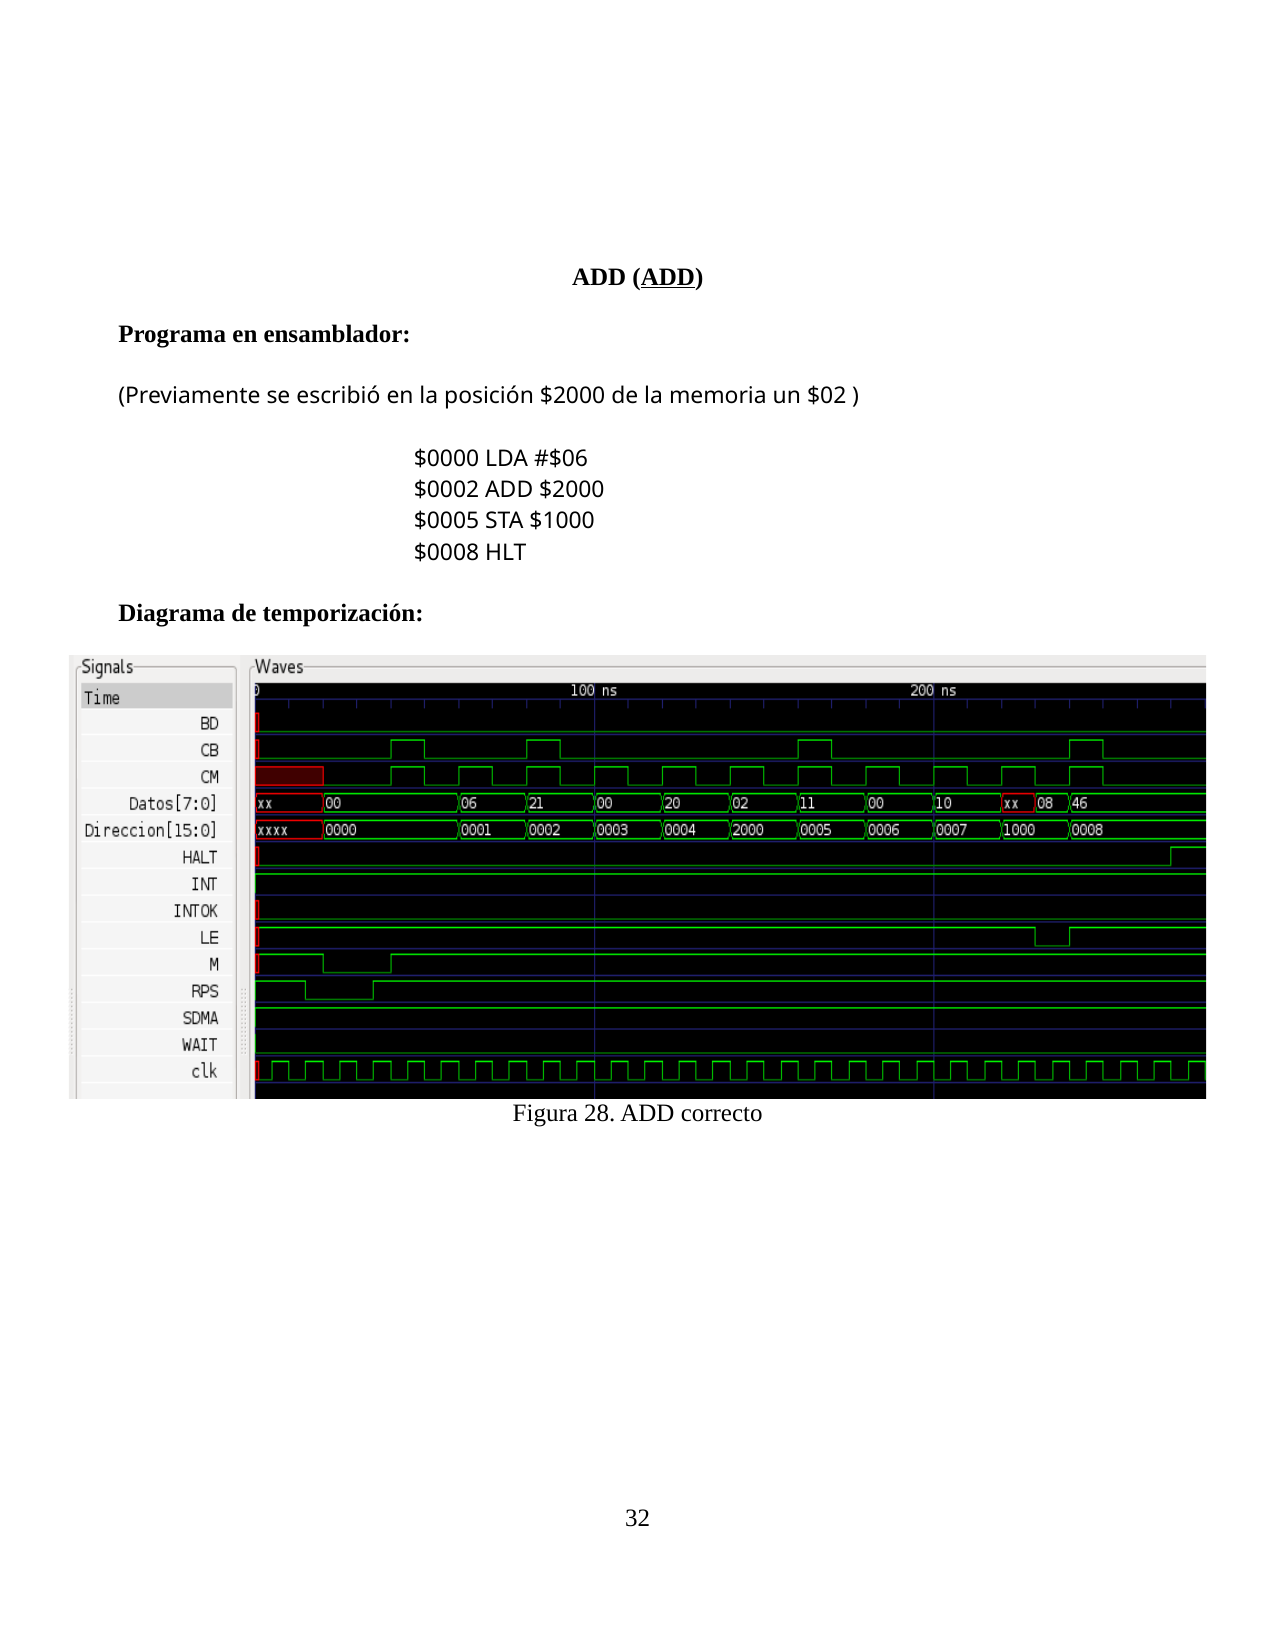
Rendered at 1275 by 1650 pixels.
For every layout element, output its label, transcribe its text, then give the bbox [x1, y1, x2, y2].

text Diagrama de temporización: [118, 598, 1157, 627]
text $0002 ADD $2000 [118, 473, 1157, 504]
picture [68, 655, 1207, 1099]
text $0000 LDA #$06 [118, 442, 1157, 473]
text (Previamente se escribió en la posición $2000 de la memoria un $02 ) [118, 379, 1157, 411]
text Figura 28. ADD correcto [118, 1099, 1157, 1127]
text Programa en ensamblador: [118, 319, 1157, 348]
text $0005 STA $1000 [118, 504, 1157, 536]
text ADD (ADD) [118, 262, 1157, 291]
text $0008 HLT [118, 536, 1157, 567]
